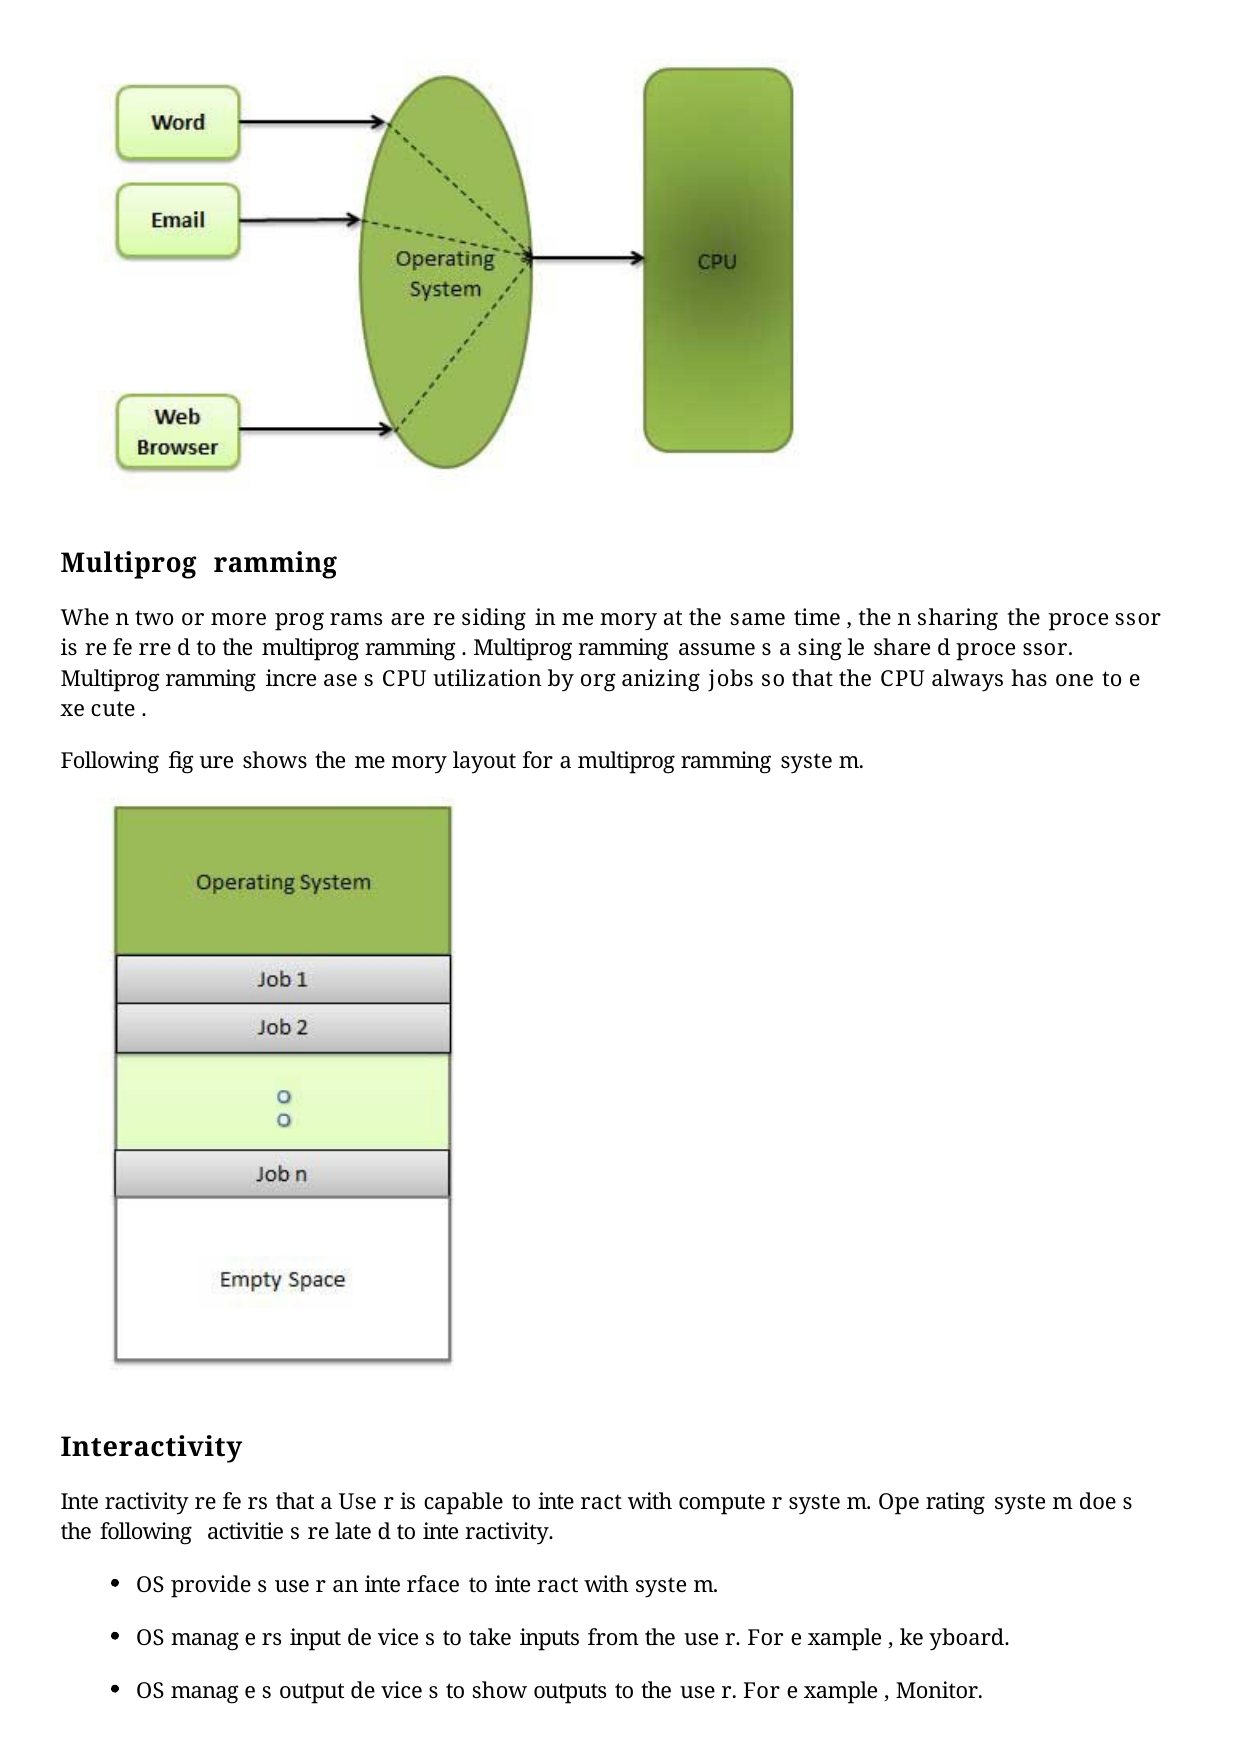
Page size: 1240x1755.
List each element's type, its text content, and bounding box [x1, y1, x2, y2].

text Whe n two or more prog rams are re siding in me mory at the same time , the n sharing the proce ssor is re fe rre d to the multiprog ramming . Multiprog ramming assume s a sing le share d proce ssor. Multiprog ramming incre ase s CPU utilization by org anizing jobs so that the CPU always has one to e xe cute . [60, 602, 1163, 723]
text Inte ractivity re fe rs that a Use r is capable to inte ract with compute r syste m. Ope rating syste m doe s the following activitie s re late d to inte ractivity. [60, 1486, 1163, 1546]
text Following fig ure shows the me mory layout for a multiprog ramming syste m. [60, 746, 1163, 775]
text OS manag e s output de vice s to show outputs to the use r. For e xample , Monitor. [136, 1675, 1163, 1705]
subtitle Interactivity [60, 1427, 1163, 1464]
text OS provide s use r an inte rface to inte ract with syste m. [136, 1569, 1163, 1599]
subtitle Multiprog ramming [60, 543, 1163, 580]
text OS manag e rs input de vice s to take inputs from the use r. For e xample , ke yboard. [136, 1622, 1163, 1652]
